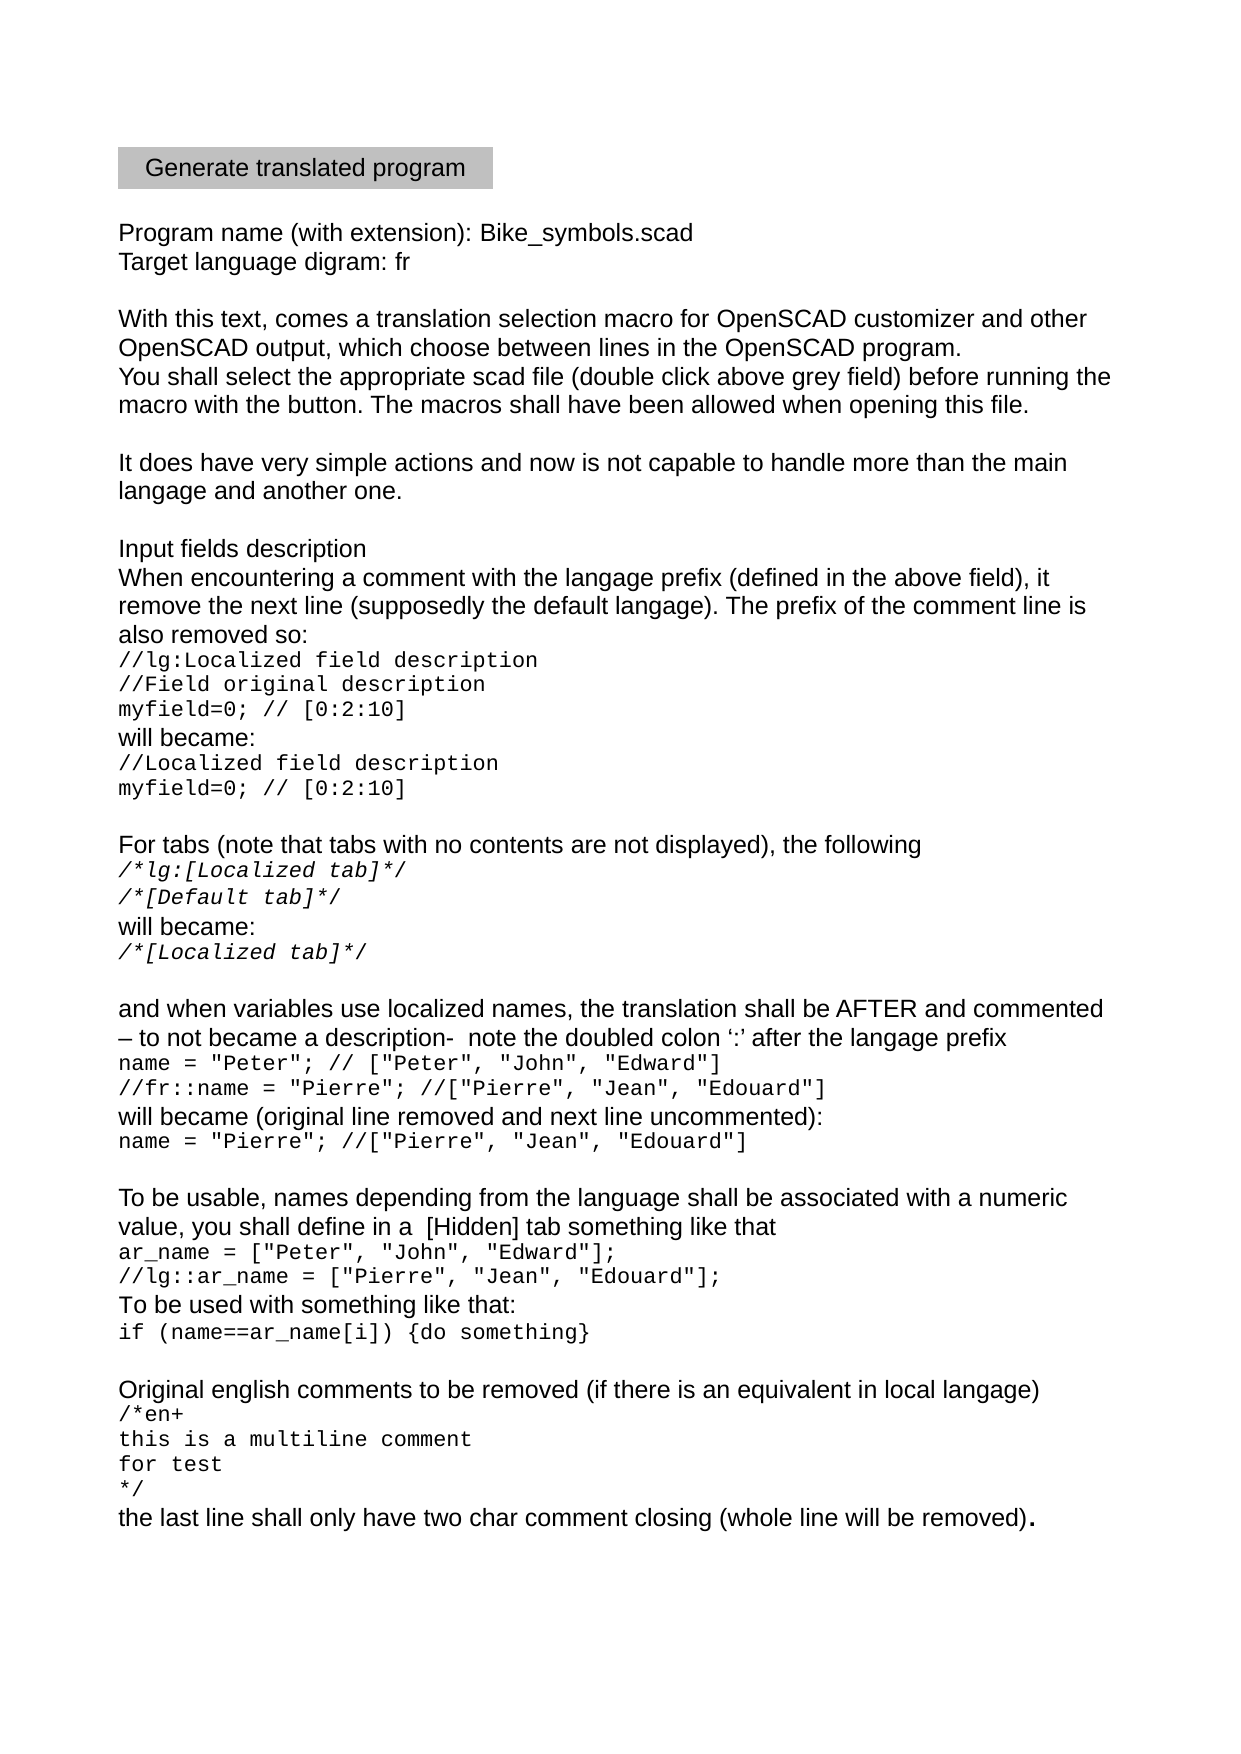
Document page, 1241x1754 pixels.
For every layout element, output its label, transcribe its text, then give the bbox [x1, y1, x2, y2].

text To be used with something like that: [118, 1291, 1122, 1321]
text Target language digram: fr [118, 247, 1122, 276]
text this is a multiline comment [118, 1428, 1122, 1453]
text For tabs (note that tabs with no contents are not displayed), the following [118, 830, 1122, 859]
text will became (original line removed and next line uncommented): [118, 1102, 1122, 1130]
text To be usable, names depending from the language shall be associated with a numeric value, you shall define in a [Hidden] tab something like that [118, 1183, 1122, 1241]
text //lg::ar_name = ["Pierre", "Jean", "Edouard"]; [118, 1266, 1122, 1291]
text When encountering a comment with the langage prefix (defined in the above field), it remove the next line (supposedly the default langage). The prefix of the comment line is also removed so: [118, 563, 1122, 649]
text //Field original description [118, 674, 1122, 698]
text will became: [118, 723, 1122, 752]
text for test [118, 1453, 1122, 1478]
text With this text, comes a translation selection macro for OpenSCAD customizer and other OpenSCAD output, which choose between lines in the OpenSCAD program. [118, 304, 1122, 362]
text It does have very simple actions and now is not capable to handle more than the main langage and another one. [118, 448, 1122, 505]
text //Localized field description [118, 752, 1122, 777]
text Input fields description [118, 534, 1122, 563]
text //lg:Localized field description [118, 649, 1122, 674]
text /*[Localized tab]*/ [118, 941, 1122, 966]
text */ [118, 1478, 1122, 1502]
text name = "Pierre"; //["Pierre", "Jean", "Edouard"] [118, 1130, 1122, 1155]
text /*[Default tab]*/ [118, 884, 1122, 912]
text if (name==ar_name[i]) {do something} [118, 1321, 1122, 1346]
text Program name (with extension): Bike_symbols.scad [118, 218, 1122, 247]
text //fr::name = "Pierre"; //["Pierre", "Jean", "Edouard"] [118, 1077, 1122, 1102]
text name = "Peter"; // ["Peter", "John", "Edward"] [118, 1052, 1122, 1077]
text will became: [118, 912, 1122, 941]
text /*lg:[Localized tab]*/ [118, 859, 1122, 884]
text myfield=0; // [0:2:10] [118, 777, 1122, 802]
text and when variables use localized names, the translation shall be AFTER and commented – to not became a description- note the doubled colon ‘:’ after the langage prefix [118, 994, 1122, 1052]
text Original english comments to be removed (if there is an equivalent in local langage) [118, 1374, 1122, 1403]
text You shall select the appropriate scad file (double click above grey field) before running the macro with the button. The macros shall have been allowed when opening this file. [118, 362, 1122, 419]
text myfield=0; // [0:2:10] [118, 698, 1122, 723]
text the last line shall only have two char comment closing (whole line will be removed). [118, 1502, 1122, 1531]
text /*en+ [118, 1403, 1122, 1428]
text ar_name = ["Peter", "John", "Edward"]; [118, 1241, 1122, 1266]
